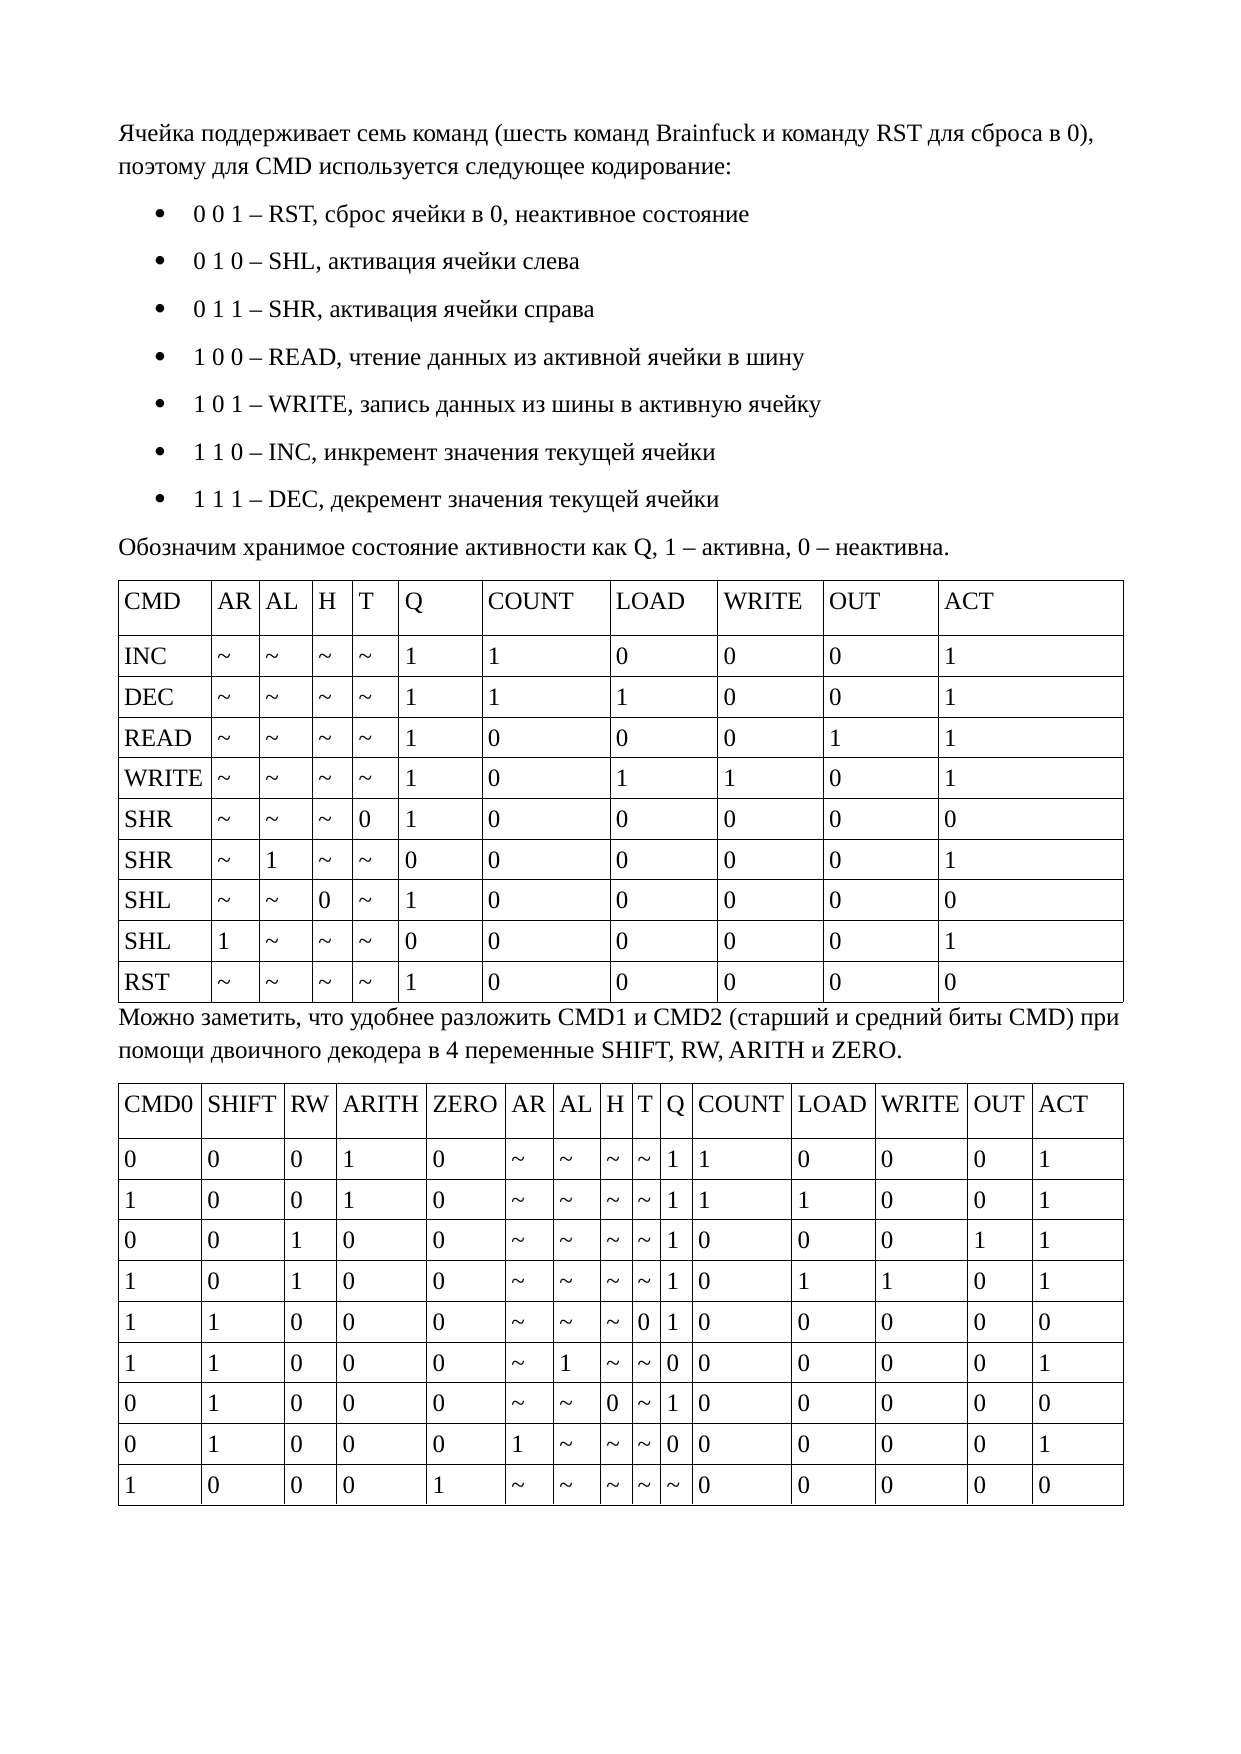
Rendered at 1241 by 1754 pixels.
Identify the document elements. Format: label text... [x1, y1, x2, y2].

table_cell 1 [939, 677, 1123, 716]
table_cell 1 [119, 1180, 201, 1219]
table_cell ~ [313, 718, 352, 757]
table_cell 1 [939, 718, 1123, 757]
table_cell ~ [601, 1343, 632, 1382]
table_cell 0 [968, 1180, 1032, 1219]
table_cell 0 [824, 758, 938, 798]
table_cell ~ [554, 1465, 600, 1504]
table_cell 1 [119, 1302, 201, 1342]
table_cell 0 [611, 880, 717, 920]
table_cell ~ [633, 1180, 660, 1219]
table_cell ~ [353, 840, 398, 879]
table_cell 0 [824, 799, 938, 838]
table_cell 0 [792, 1465, 875, 1504]
table_cell 1 [1033, 1424, 1123, 1464]
table_cell 0 [939, 962, 1123, 1001]
table_cell ~ [212, 880, 259, 920]
table_header COUNT [483, 581, 610, 635]
table_cell 1 [792, 1180, 875, 1219]
table_cell 1 [792, 1261, 875, 1301]
list 0 1 0 – SHL, активация ячейки слева [156, 246, 1122, 275]
table_cell 1 [939, 921, 1123, 961]
table_cell 1 [661, 1220, 692, 1260]
table_cell ~ [313, 677, 352, 716]
table_header AR [212, 581, 259, 635]
table_cell 1 [427, 1465, 505, 1504]
table_header T [633, 1084, 660, 1138]
table_cell ~ [601, 1180, 632, 1219]
table_cell 0 [968, 1465, 1032, 1504]
table_cell 0 [427, 1261, 505, 1301]
table_cell ~ [554, 1261, 600, 1301]
table_cell 0 [824, 677, 938, 716]
table_cell 0 [337, 1465, 426, 1504]
text Ячейка поддерживает семь команд (шесть команд Brainfuck и команду RST для сброса в 0), поэтому для CMD используется следующее кодирование: [118, 118, 1122, 180]
table_cell ~ [313, 758, 352, 798]
table_cell 0 [483, 758, 610, 798]
table_cell ~ [506, 1261, 553, 1301]
table_cell ~ [506, 1139, 553, 1179]
table_cell ~ [260, 799, 312, 838]
table_cell 0 [792, 1343, 875, 1382]
table_cell 1 [939, 758, 1123, 798]
table_cell 0 [718, 677, 823, 716]
table_cell 0 [968, 1139, 1032, 1179]
table_cell 0 [399, 921, 482, 961]
table_cell 0 [337, 1424, 426, 1464]
table_cell 1 [202, 1424, 284, 1464]
table_cell 0 [792, 1139, 875, 1179]
list 0 0 1 – RST, сброс ячейки в 0, неактивное состояние [156, 199, 1122, 227]
table_cell ~ [506, 1302, 553, 1342]
table_cell 0 [427, 1220, 505, 1260]
table_cell 0 [792, 1220, 875, 1260]
table_cell 0 [876, 1302, 967, 1342]
table_cell 0 [824, 880, 938, 920]
table_header WRITE [718, 581, 823, 635]
table_cell ~ [260, 921, 312, 961]
table_cell SHL [119, 880, 211, 920]
table_cell 0 [483, 799, 610, 838]
table_cell 1 [939, 636, 1123, 676]
table_cell 0 [718, 840, 823, 879]
table_cell 0 [718, 921, 823, 961]
table_cell ~ [506, 1465, 553, 1504]
table_cell 0 [693, 1343, 791, 1382]
table_cell ~ [554, 1302, 600, 1342]
table_cell 1 [661, 1261, 692, 1301]
table_header WRITE [876, 1084, 967, 1138]
table_cell 1 [202, 1302, 284, 1342]
table_cell 0 [483, 962, 610, 1001]
table_cell ~ [260, 758, 312, 798]
list 1 1 1 – DEC, декремент значения текущей ячейки [156, 484, 1122, 513]
table_cell 1 [876, 1261, 967, 1301]
table_cell 0 [427, 1180, 505, 1219]
table_cell 0 [824, 840, 938, 879]
table_cell 0 [337, 1220, 426, 1260]
table_cell 0 [661, 1424, 692, 1464]
table_cell 1 [285, 1220, 336, 1260]
table_cell ~ [601, 1302, 632, 1342]
table_cell 0 [427, 1343, 505, 1382]
table_cell ~ [506, 1383, 553, 1423]
table_cell 0 [119, 1383, 201, 1423]
table_cell 0 [285, 1465, 336, 1504]
table_cell ~ [633, 1465, 660, 1504]
table_cell READ [119, 718, 211, 757]
table_cell 0 [611, 799, 717, 838]
table_cell 0 [337, 1302, 426, 1342]
table_header ZERO [427, 1084, 505, 1138]
table_cell 1 [285, 1261, 336, 1301]
table_cell ~ [212, 758, 259, 798]
table_cell 1 [968, 1220, 1032, 1260]
table_cell 1 [483, 677, 610, 716]
table_cell 1 [506, 1424, 553, 1464]
table_cell 1 [554, 1343, 600, 1382]
table_cell 0 [693, 1261, 791, 1301]
table_cell 1 [399, 718, 482, 757]
table_header RW [285, 1084, 336, 1138]
table_cell 0 [968, 1424, 1032, 1464]
table_cell 0 [353, 799, 398, 838]
table_cell 0 [792, 1302, 875, 1342]
table_header COUNT [693, 1084, 791, 1138]
table_cell 0 [611, 962, 717, 1001]
table_cell 0 [202, 1465, 284, 1504]
table_cell ~ [506, 1343, 553, 1382]
table_cell 1 [1033, 1220, 1123, 1260]
table_header H [601, 1084, 632, 1138]
table_cell 0 [483, 718, 610, 757]
table_header OUT [824, 581, 938, 635]
table_cell ~ [601, 1465, 632, 1504]
table_header AL [260, 581, 312, 635]
table_cell ~ [353, 758, 398, 798]
table_cell 0 [611, 636, 717, 676]
table_cell ~ [353, 677, 398, 716]
table_header T [353, 581, 398, 635]
table_cell 1 [611, 758, 717, 798]
table_cell 1 [260, 840, 312, 879]
table_header Q [661, 1084, 692, 1138]
table_cell 1 [611, 677, 717, 716]
table_cell ~ [601, 1139, 632, 1179]
table_cell 0 [285, 1424, 336, 1464]
table_cell ~ [313, 799, 352, 838]
table_cell ~ [661, 1465, 692, 1504]
list 1 0 0 – READ, чтение данных из активной ячейки в шину [156, 342, 1122, 370]
table_cell 1 [824, 718, 938, 757]
table_cell 1 [399, 677, 482, 716]
table_cell 1 [399, 962, 482, 1001]
table_cell 0 [1033, 1302, 1123, 1342]
table_cell 0 [611, 921, 717, 961]
table_cell 0 [483, 880, 610, 920]
table_cell 0 [427, 1139, 505, 1179]
table_header SHIFT [202, 1084, 284, 1138]
table_cell 1 [661, 1139, 692, 1179]
table_cell SHR [119, 799, 211, 838]
table_cell 0 [427, 1424, 505, 1464]
table_header ACT [1033, 1084, 1123, 1138]
table_cell ~ [506, 1180, 553, 1219]
list 1 0 1 – WRITE, запись данных из шины в активную ячейку [156, 389, 1122, 418]
table_cell 0 [1033, 1465, 1123, 1504]
table_cell 0 [824, 962, 938, 1001]
table_cell 0 [824, 636, 938, 676]
table_cell 0 [1033, 1383, 1123, 1423]
table_cell 0 [119, 1220, 201, 1260]
table_cell 0 [693, 1302, 791, 1342]
table_cell ~ [633, 1383, 660, 1423]
text Обозначим хранимое состояние активности как Q, 1 – активна, 0 – неактивна. [118, 532, 1122, 561]
table_cell ~ [212, 962, 259, 1001]
table_header AR [506, 1084, 553, 1138]
table_cell ~ [554, 1139, 600, 1179]
table_cell 0 [968, 1383, 1032, 1423]
table_cell 1 [483, 636, 610, 676]
table_cell ~ [212, 799, 259, 838]
table_cell 1 [1033, 1180, 1123, 1219]
table_cell 0 [876, 1180, 967, 1219]
table_cell 1 [718, 758, 823, 798]
text Можно заметить, что удобнее разложить CMD1 и CMD2 (старший и средний биты CMD) при помощи двоичного декодера в 4 переменные SHIFT, RW, ARITH и ZERO. [118, 1003, 1122, 1064]
table_cell 0 [337, 1343, 426, 1382]
table_cell 0 [693, 1465, 791, 1504]
table_cell DEC [119, 677, 211, 716]
table_cell 0 [427, 1302, 505, 1342]
table_cell 1 [202, 1343, 284, 1382]
table_cell 0 [337, 1261, 426, 1301]
table_cell 0 [693, 1220, 791, 1260]
table_cell 1 [939, 840, 1123, 879]
table_cell 0 [876, 1465, 967, 1504]
table_cell 1 [399, 636, 482, 676]
table_cell ~ [353, 921, 398, 961]
table_cell 0 [876, 1383, 967, 1423]
table_cell 0 [483, 840, 610, 879]
table_cell 0 [968, 1302, 1032, 1342]
table_cell 1 [399, 758, 482, 798]
table_cell 0 [718, 880, 823, 920]
table_cell 0 [202, 1139, 284, 1179]
table_header CMD0 [119, 1084, 201, 1138]
table_cell 0 [285, 1383, 336, 1423]
table_cell 1 [119, 1343, 201, 1382]
table_cell 0 [939, 880, 1123, 920]
table_cell ~ [212, 677, 259, 716]
table_cell ~ [212, 840, 259, 879]
table_cell 0 [285, 1302, 336, 1342]
table_cell 1 [1033, 1261, 1123, 1301]
table_cell ~ [313, 962, 352, 1001]
table_cell ~ [633, 1343, 660, 1382]
table_cell WRITE [119, 758, 211, 798]
table_cell 0 [202, 1220, 284, 1260]
table_cell ~ [506, 1220, 553, 1260]
table_cell 0 [876, 1343, 967, 1382]
table_header OUT [968, 1084, 1032, 1138]
table_cell ~ [353, 636, 398, 676]
table_cell 1 [119, 1465, 201, 1504]
table_header CMD [119, 581, 211, 635]
table_cell 0 [718, 799, 823, 838]
table_cell ~ [260, 718, 312, 757]
table_cell ~ [313, 921, 352, 961]
table_cell 0 [633, 1302, 660, 1342]
table_cell ~ [313, 840, 352, 879]
table_cell INC [119, 636, 211, 676]
table_cell 0 [876, 1139, 967, 1179]
table_cell ~ [633, 1139, 660, 1179]
table_cell 1 [399, 799, 482, 838]
table_cell 0 [718, 718, 823, 757]
table_cell ~ [633, 1424, 660, 1464]
table_cell 0 [792, 1383, 875, 1423]
table_cell 0 [693, 1424, 791, 1464]
table_cell SHR [119, 840, 211, 879]
table_cell 0 [611, 718, 717, 757]
table_cell 1 [693, 1180, 791, 1219]
table_cell 1 [202, 1383, 284, 1423]
table_cell 1 [693, 1139, 791, 1179]
table_cell 0 [119, 1139, 201, 1179]
table_cell 0 [876, 1424, 967, 1464]
table_cell 0 [792, 1424, 875, 1464]
table_cell 1 [119, 1261, 201, 1301]
table_header LOAD [611, 581, 717, 635]
table_cell RST [119, 962, 211, 1001]
table_cell 1 [399, 880, 482, 920]
table_cell ~ [260, 677, 312, 716]
table_cell 0 [718, 962, 823, 1001]
table_cell 1 [661, 1180, 692, 1219]
table_cell ~ [260, 636, 312, 676]
table_header ACT [939, 581, 1123, 635]
table_cell ~ [353, 718, 398, 757]
table_cell ~ [260, 962, 312, 1001]
table_cell ~ [212, 718, 259, 757]
table_cell 0 [285, 1180, 336, 1219]
table_cell 0 [337, 1383, 426, 1423]
table_cell ~ [212, 636, 259, 676]
table_cell SHL [119, 921, 211, 961]
table_cell 0 [285, 1343, 336, 1382]
table_cell 0 [313, 880, 352, 920]
table_cell 1 [337, 1139, 426, 1179]
table_cell ~ [260, 880, 312, 920]
table_header ARITH [337, 1084, 426, 1138]
table_cell 0 [119, 1424, 201, 1464]
table_cell ~ [353, 962, 398, 1001]
table_cell 0 [939, 799, 1123, 838]
table_cell 0 [968, 1261, 1032, 1301]
table_cell ~ [633, 1220, 660, 1260]
table_cell ~ [633, 1261, 660, 1301]
table_cell 0 [202, 1261, 284, 1301]
table_cell 0 [285, 1139, 336, 1179]
table_cell 0 [427, 1383, 505, 1423]
table_cell 0 [202, 1180, 284, 1219]
table_cell ~ [554, 1383, 600, 1423]
table_cell 0 [693, 1383, 791, 1423]
table_cell 1 [1033, 1139, 1123, 1179]
table_cell ~ [601, 1424, 632, 1464]
table_cell 0 [483, 921, 610, 961]
table_cell ~ [601, 1261, 632, 1301]
table_header H [313, 581, 352, 635]
table_cell 0 [601, 1383, 632, 1423]
table_header LOAD [792, 1084, 875, 1138]
table_cell ~ [554, 1180, 600, 1219]
table_cell ~ [313, 636, 352, 676]
table_cell 0 [718, 636, 823, 676]
table_cell 0 [399, 840, 482, 879]
table_cell ~ [554, 1424, 600, 1464]
table_cell ~ [554, 1220, 600, 1260]
table_cell 0 [968, 1343, 1032, 1382]
list 0 1 1 – SHR, активация ячейки справа [156, 294, 1122, 323]
table_cell 0 [611, 840, 717, 879]
table_cell ~ [353, 880, 398, 920]
table_cell 1 [1033, 1343, 1123, 1382]
table_cell 1 [337, 1180, 426, 1219]
table_cell 1 [212, 921, 259, 961]
table_cell ~ [601, 1220, 632, 1260]
list 1 1 0 – INC, инкремент значения текущей ячейки [156, 437, 1122, 466]
table_cell 0 [661, 1343, 692, 1382]
table_cell 1 [661, 1383, 692, 1423]
table_header AL [554, 1084, 600, 1138]
table_header Q [399, 581, 482, 635]
table_cell 1 [661, 1302, 692, 1342]
table_cell 0 [824, 921, 938, 961]
table_cell 0 [876, 1220, 967, 1260]
